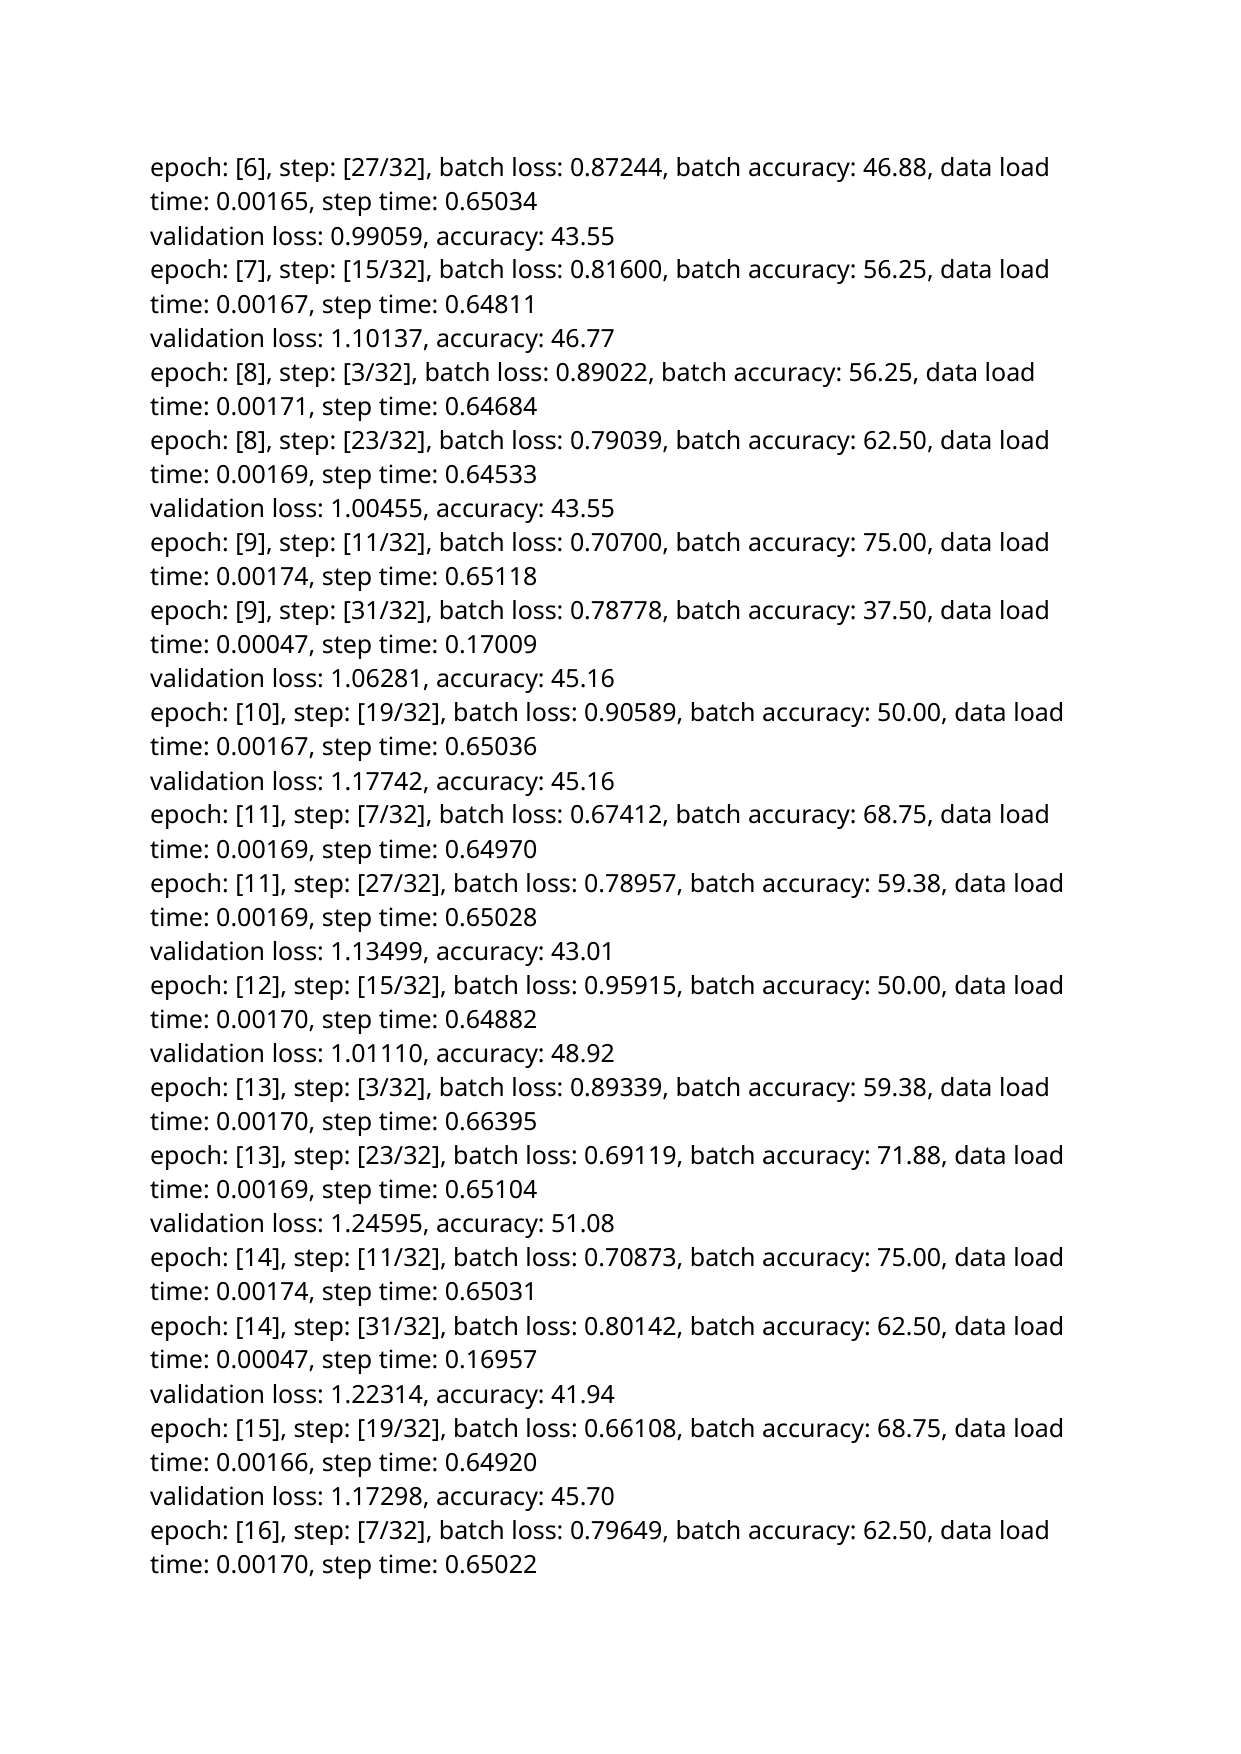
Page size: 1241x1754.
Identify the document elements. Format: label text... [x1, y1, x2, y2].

text epoch: [9], step: [11/32], batch loss: 0.70700, batch accuracy: 75.00, data load time: 0.00174, step time: 0.65118 [150, 525, 1090, 593]
text validation loss: 1.01110, accuracy: 48.92 [150, 1036, 1090, 1070]
text epoch: [7], step: [15/32], batch loss: 0.81600, batch accuracy: 56.25, data load time: 0.00167, step time: 0.64811 [150, 252, 1090, 320]
text epoch: [8], step: [3/32], batch loss: 0.89022, batch accuracy: 56.25, data load time: 0.00171, step time: 0.64684 [150, 354, 1090, 422]
text epoch: [10], step: [19/32], batch loss: 0.90589, batch accuracy: 50.00, data load time: 0.00167, step time: 0.65036 [150, 695, 1090, 763]
text epoch: [13], step: [23/32], batch loss: 0.69119, batch accuracy: 71.88, data load time: 0.00169, step time: 0.65104 [150, 1138, 1090, 1206]
text epoch: [11], step: [7/32], batch loss: 0.67412, batch accuracy: 68.75, data load time: 0.00169, step time: 0.64970 [150, 797, 1090, 865]
text epoch: [15], step: [19/32], batch loss: 0.66108, batch accuracy: 68.75, data load time: 0.00166, step time: 0.64920 [150, 1410, 1090, 1478]
text validation loss: 1.17742, accuracy: 45.16 [150, 763, 1090, 797]
text epoch: [6], step: [27/32], batch loss: 0.87244, batch accuracy: 46.88, data load time: 0.00165, step time: 0.65034 [150, 150, 1090, 218]
text validation loss: 1.24595, accuracy: 51.08 [150, 1206, 1090, 1240]
text validation loss: 1.06281, accuracy: 45.16 [150, 661, 1090, 695]
text validation loss: 0.99059, accuracy: 43.55 [150, 218, 1090, 252]
text epoch: [13], step: [3/32], batch loss: 0.89339, batch accuracy: 59.38, data load time: 0.00170, step time: 0.66395 [150, 1070, 1090, 1138]
text epoch: [14], step: [31/32], batch loss: 0.80142, batch accuracy: 62.50, data load time: 0.00047, step time: 0.16957 [150, 1308, 1090, 1376]
text validation loss: 1.22314, accuracy: 41.94 [150, 1376, 1090, 1410]
text epoch: [11], step: [27/32], batch loss: 0.78957, batch accuracy: 59.38, data load time: 0.00169, step time: 0.65028 [150, 865, 1090, 933]
text epoch: [9], step: [31/32], batch loss: 0.78778, batch accuracy: 37.50, data load time: 0.00047, step time: 0.17009 [150, 593, 1090, 661]
text validation loss: 1.00455, accuracy: 43.55 [150, 491, 1090, 525]
text validation loss: 1.17298, accuracy: 45.70 [150, 1478, 1090, 1512]
text epoch: [12], step: [15/32], batch loss: 0.95915, batch accuracy: 50.00, data load time: 0.00170, step time: 0.64882 [150, 967, 1090, 1036]
text epoch: [14], step: [11/32], batch loss: 0.70873, batch accuracy: 75.00, data load time: 0.00174, step time: 0.65031 [150, 1240, 1090, 1308]
text epoch: [8], step: [23/32], batch loss: 0.79039, batch accuracy: 62.50, data load time: 0.00169, step time: 0.64533 [150, 422, 1090, 491]
text epoch: [16], step: [7/32], batch loss: 0.79649, batch accuracy: 62.50, data load time: 0.00170, step time: 0.65022 [150, 1512, 1090, 1581]
text validation loss: 1.10137, accuracy: 46.77 [150, 320, 1090, 354]
text validation loss: 1.13499, accuracy: 43.01 [150, 933, 1090, 967]
